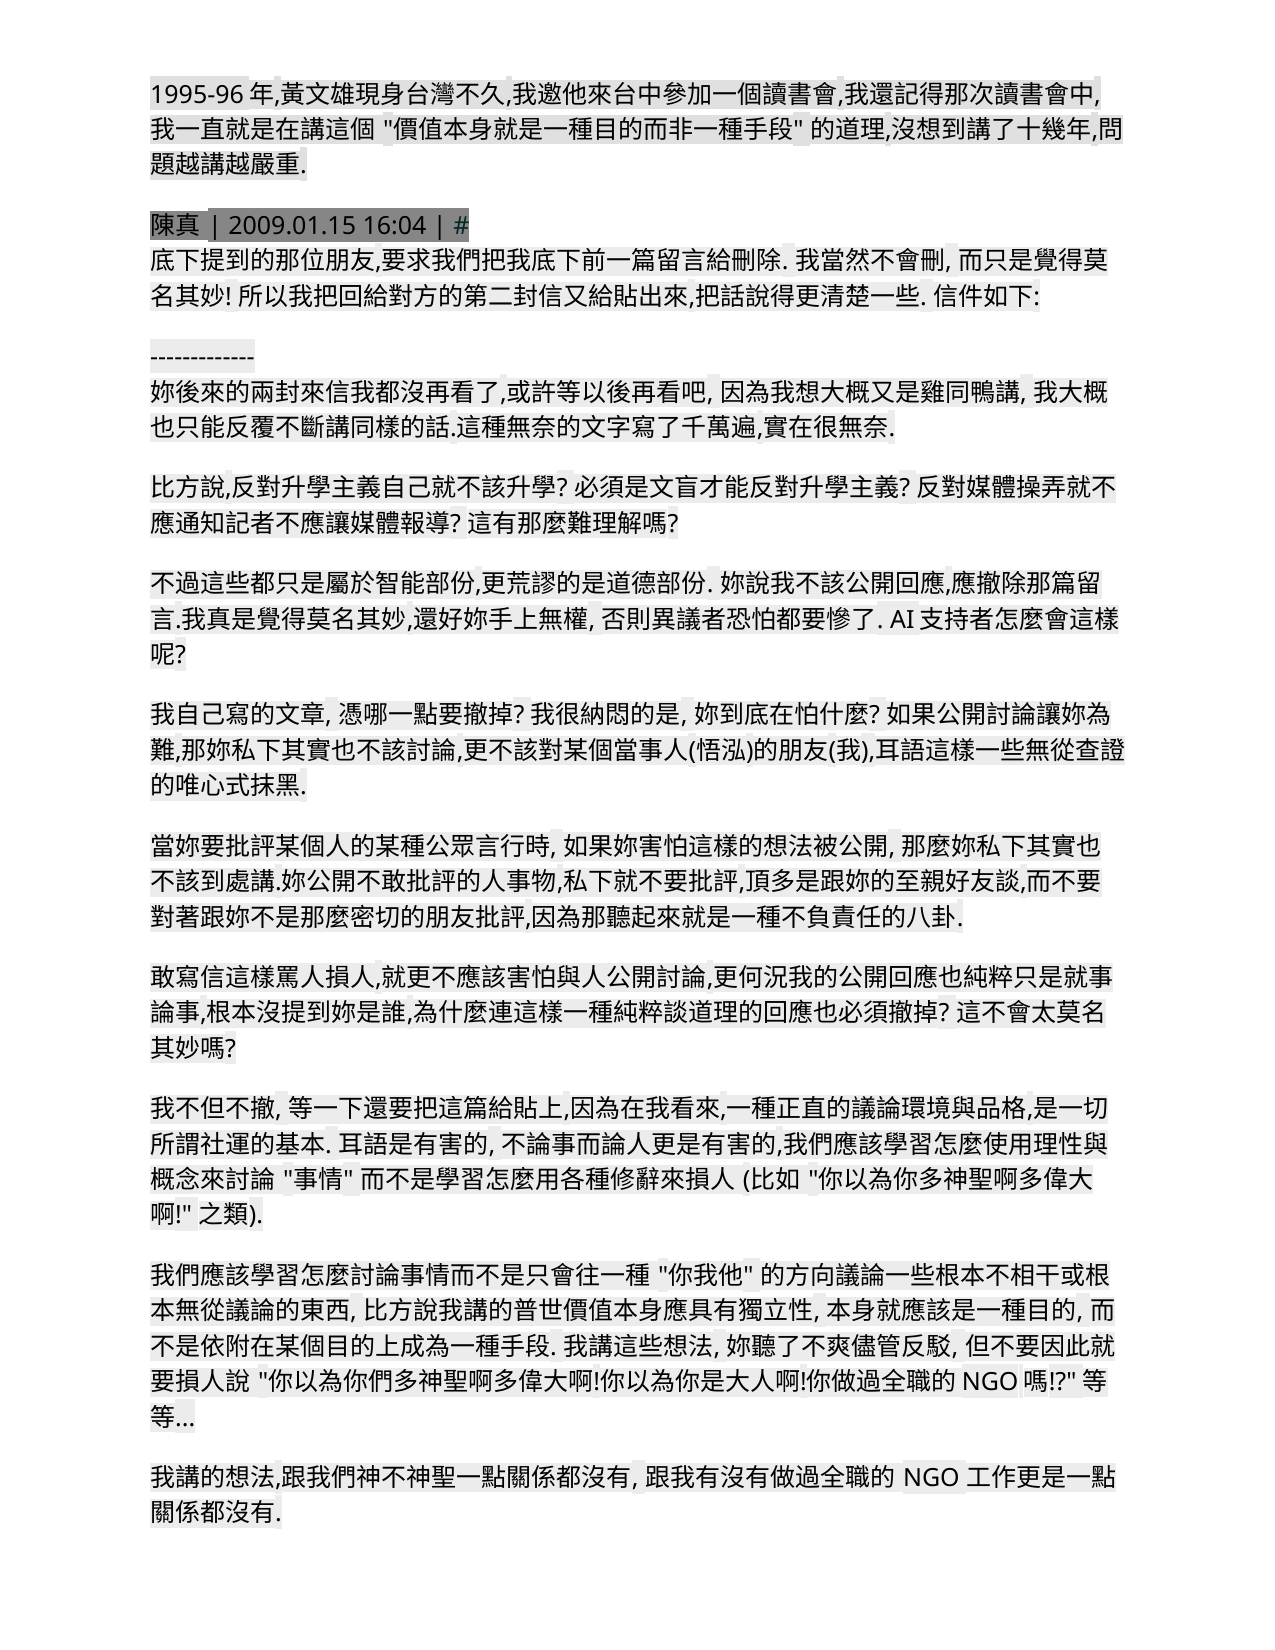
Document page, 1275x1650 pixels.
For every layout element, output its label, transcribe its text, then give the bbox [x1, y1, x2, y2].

text 底下提到的那位朋友,要求我們把我底下前一篇留言給刪除. 我當然不會刪, 而只是覺得莫名其妙! 所以我把回給對方的第二封信又給貼出來,把話說得更清楚一些. 信件如下: [150, 242, 1125, 312]
text 1995-96年,黃文雄現身台灣不久,我邀他來台中參加一個讀書會,我還記得那次讀書會中,我一直就是在講這個 "價值本身就是一種目的而非一種手段" 的道理,沒想到講了十幾年,問題越講越嚴重. [150, 75, 1125, 181]
text ------------- 妳後來的兩封來信我都沒再看了,或許等以後再看吧, 因為我想大概又是雞同鴨講, 我大概也只能反覆不斷講同樣的話.這種無奈的文字寫了千萬遍,實在很無奈. [150, 337, 1125, 444]
text 敢寫信這樣罵人損人,就更不應該害怕與人公開討論,更何況我的公開回應也純粹只是就事論事,根本沒提到妳是誰,為什麼連這樣一種純粹談道理的回應也必須撤掉? 這不會太莫名其妙嗎? [150, 958, 1125, 1064]
text 我自己寫的文章, 憑哪一點要撤掉? 我很納悶的是, 妳到底在怕什麼? 如果公開討論讓妳為難,那妳私下其實也不該討論,更不該對某個當事人(悟泓)的朋友(我),耳語這樣一些無從查證的唯心式抹黑. [150, 696, 1125, 802]
text 不過這些都只是屬於智能部份,更荒謬的是道德部份. 妳說我不該公開回應,應撤除那篇留言.我真是覺得莫名其妙,還好妳手上無權, 否則異議者恐怕都要慘了. AI支持者怎麼會這樣呢? [150, 564, 1125, 671]
text 我們應該學習怎麼討論事情而不是只會往一種 "你我他" 的方向議論一些根本不相干或根本無從議論的東西, 比方說我講的普世價值本身應具有獨立性, 本身就應該是一種目的, 而不是依附在某個目的上成為一種手段. 我講這些想法, 妳聽了不爽儘管反駁, 但不要因此就要損人說 "你以為你們多神聖啊多偉大啊!你以為你是大人啊!你做過全職的NGO嗎!?" 等等... [150, 1256, 1125, 1433]
text 陳真 | 2009.01.15 16:04 | # [150, 206, 1125, 242]
text 比方說,反對升學主義自己就不該升學? 必須是文盲才能反對升學主義? 反對媒體操弄就不應通知記者不應讓媒體報導? 這有那麼難理解嗎? [150, 469, 1125, 539]
text 當妳要批評某個人的某種公眾言行時, 如果妳害怕這樣的想法被公開, 那麼妳私下其實也不該到處講.妳公開不敢批評的人事物,私下就不要批評,頂多是跟妳的至親好友談,而不要對著跟妳不是那麼密切的朋友批評,因為那聽起來就是一種不負責任的八卦. [150, 827, 1125, 933]
text 我講的想法,跟我們神不神聖一點關係都沒有, 跟我有沒有做過全職的 NGO 工作更是一點關係都沒有. [150, 1458, 1125, 1529]
text 我不但不撤, 等一下還要把這篇給貼上,因為在我看來,一種正直的議論環境與品格,是一切所謂社運的基本. 耳語是有害的, 不論事而論人更是有害的,我們應該學習怎麼使用理性與概念來討論 "事情" 而不是學習怎麼用各種修辭來損人 (比如 "你以為你多神聖啊多偉大啊!" 之類). [150, 1089, 1125, 1231]
